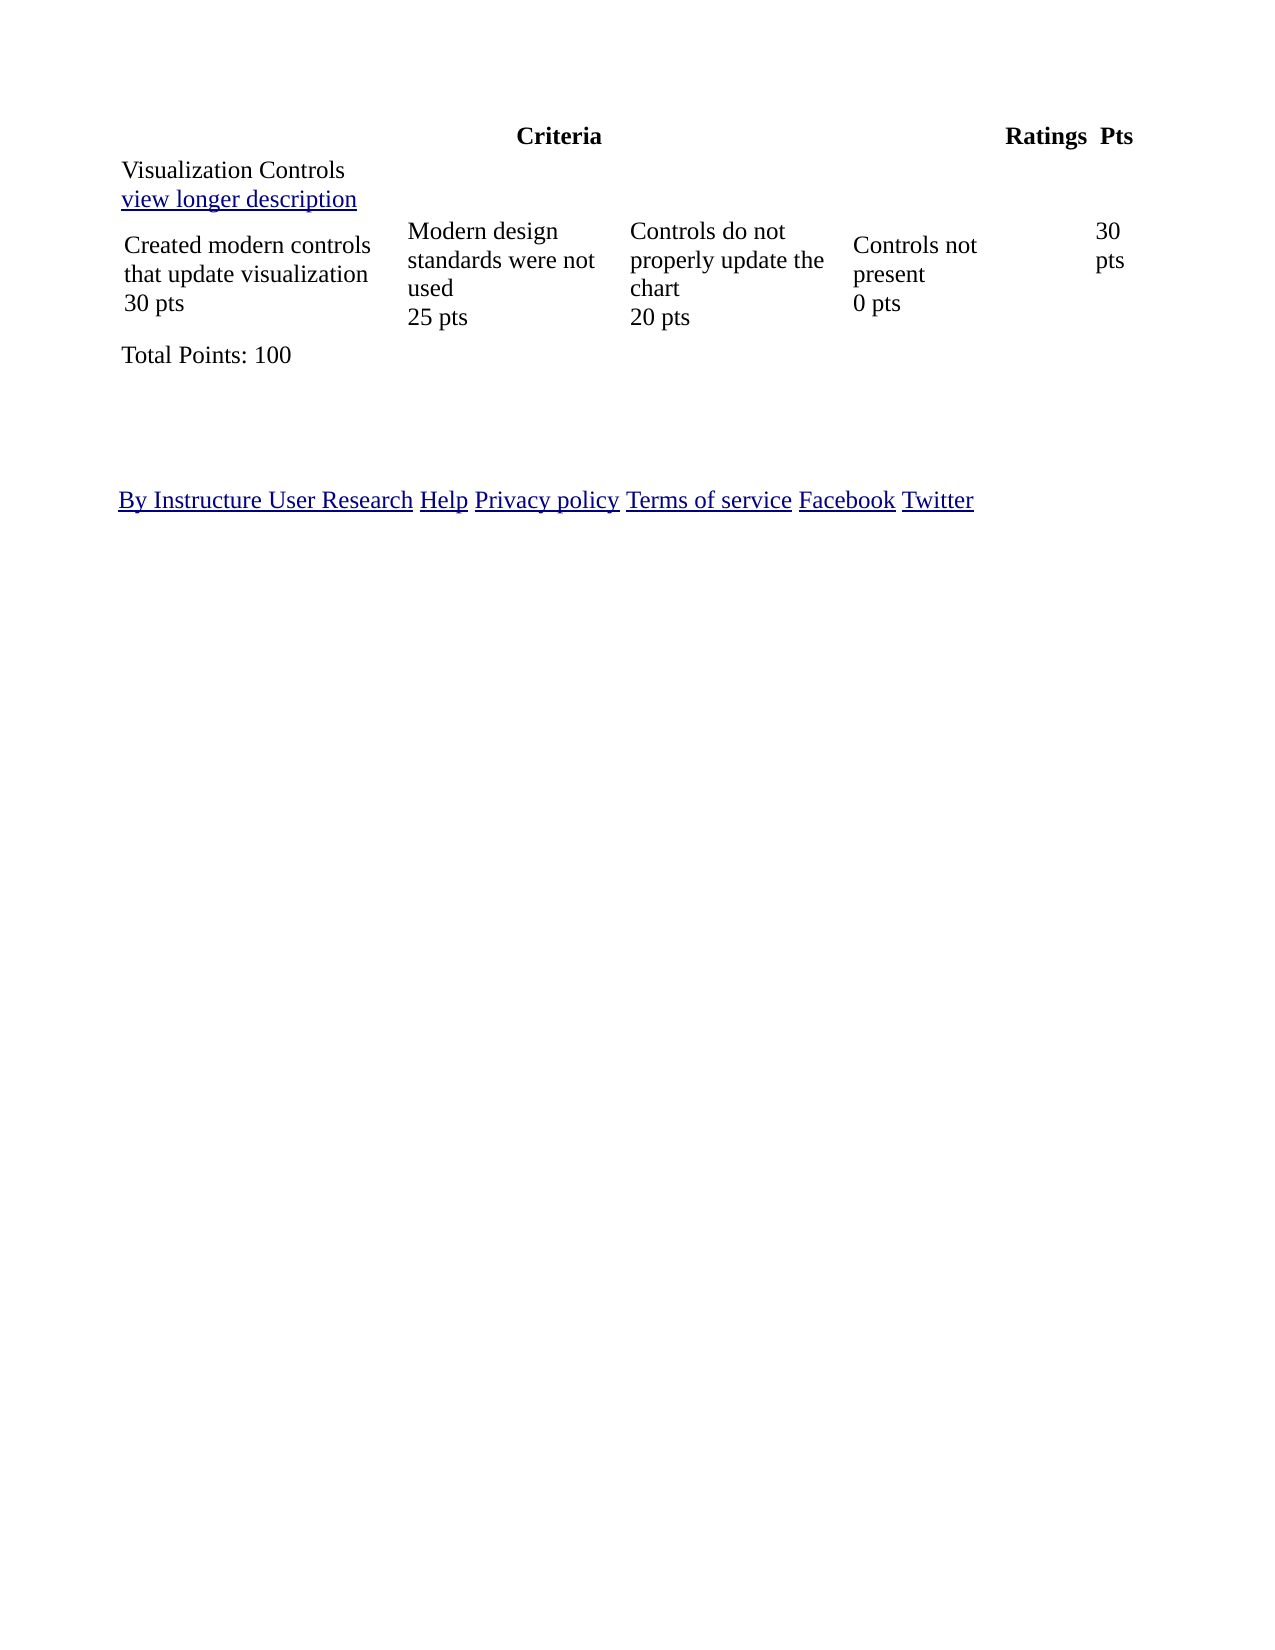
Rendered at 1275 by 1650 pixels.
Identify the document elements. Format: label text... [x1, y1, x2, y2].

table_header Controls do not properly update the chart 20 pts [627, 213, 850, 334]
table_header Modern design standards were not used 25 pts [405, 213, 627, 334]
table_cell 30 pts [1093, 153, 1141, 337]
table_header [1141, 118, 1157, 153]
table_header Controls not present 0 pts [850, 213, 997, 334]
table_cell Total Points: 100 [118, 337, 1157, 387]
table_header Pts [1093, 118, 1141, 153]
table_header Created modern controls that update visualization 30 pts [121, 213, 404, 334]
table_header Ratings [1000, 118, 1092, 153]
table_cell [1141, 153, 1157, 337]
table_cell Visualization Controls view longer description [118, 153, 1000, 337]
table_header Criteria [118, 118, 1000, 153]
table_cell [1000, 153, 1092, 337]
text By Instructure User Research Help Privacy policy Terms of service Facebook Twitter [118, 485, 1157, 514]
